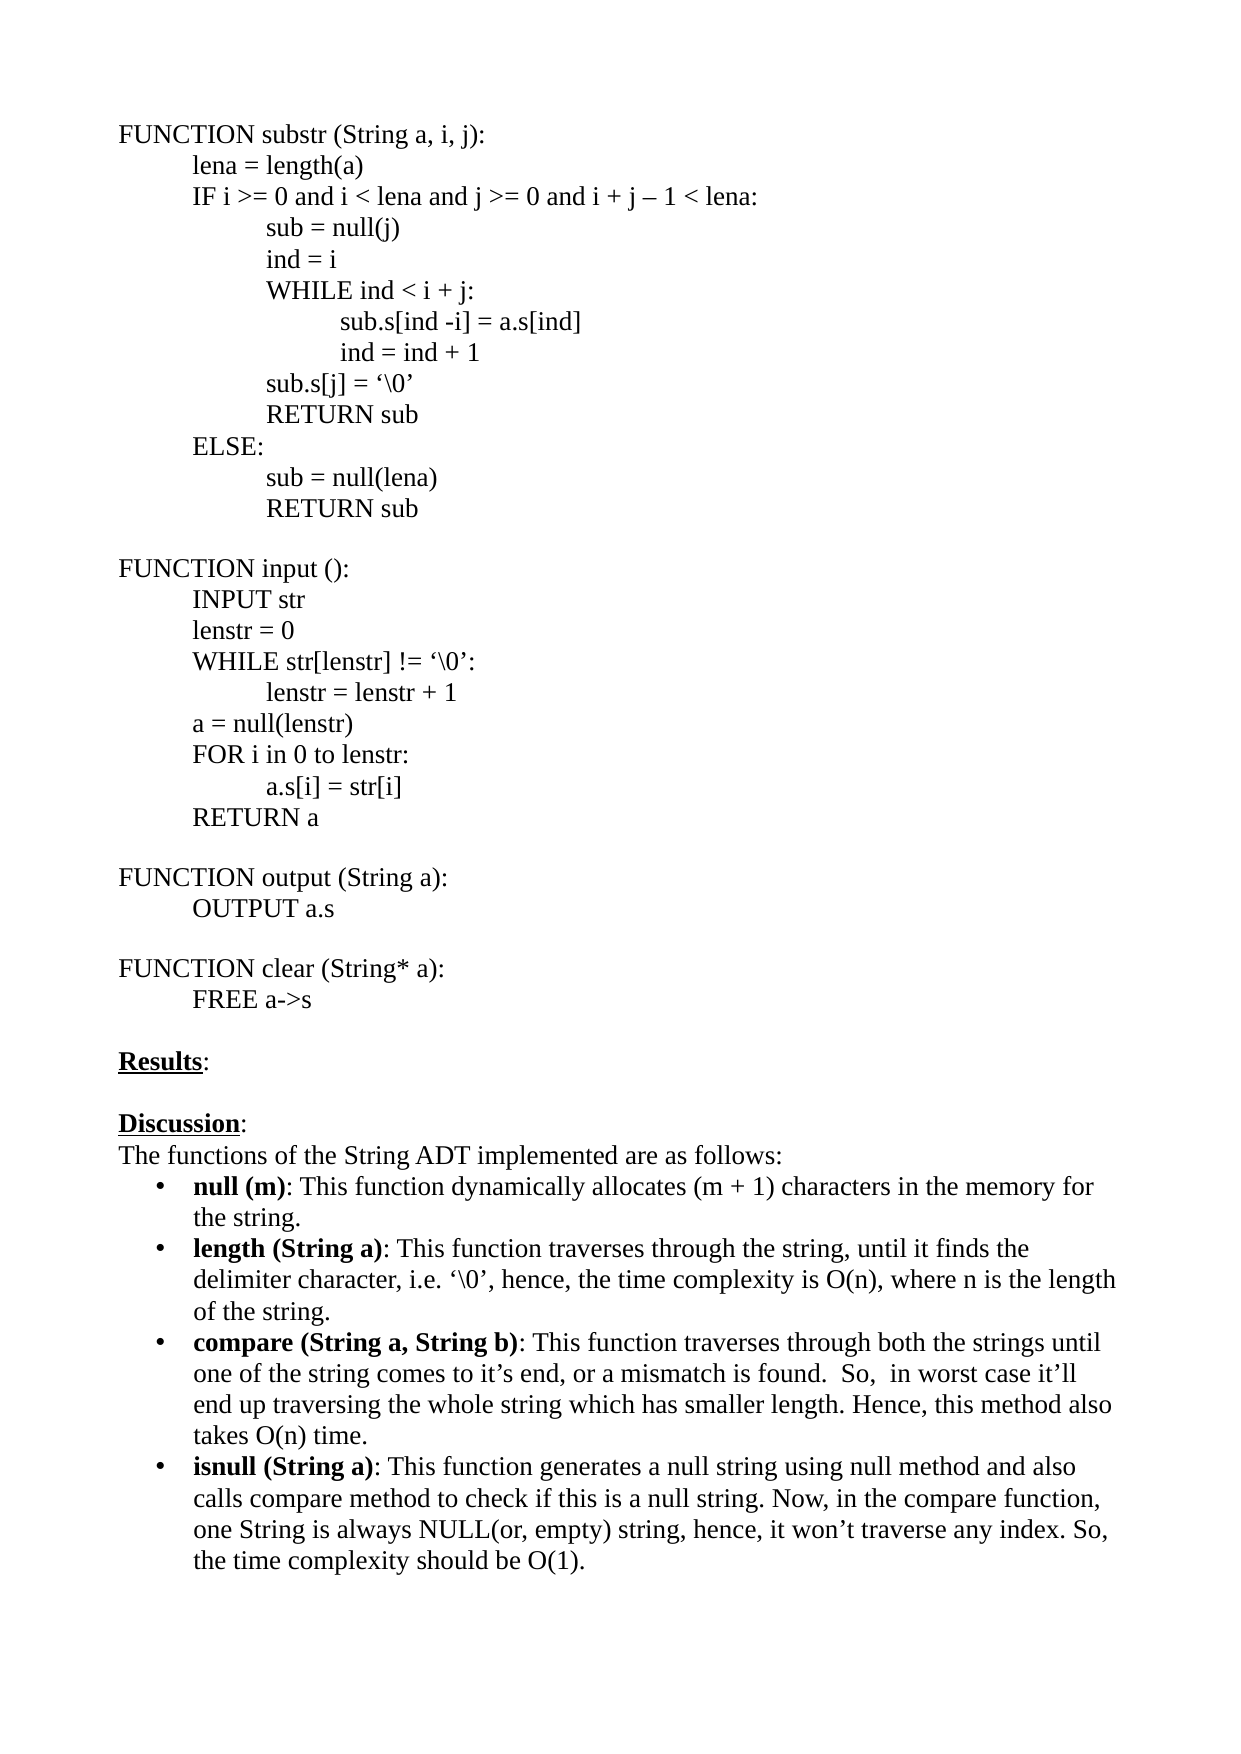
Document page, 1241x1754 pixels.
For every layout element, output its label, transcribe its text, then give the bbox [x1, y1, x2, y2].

text RETURN sub [118, 398, 1122, 429]
text lenstr = lenstr + 1 [118, 676, 1122, 707]
text sub.s[j] = ‘\0’ [118, 367, 1122, 398]
text RETURN a [118, 801, 1122, 832]
text FOR i in 0 to lenstr: [118, 739, 1122, 770]
text OUTPUT a.s [118, 892, 1122, 923]
list compare (String a, String b): This function traverses through both the strings until one of the string comes to it’s end, or a mismatch is found. So, in worst case it’ll end up traversing the whole string which has smaller length. Hence, this method also takes O(n) time. [156, 1326, 1122, 1451]
list length (String a): This function traverses through the string, until it finds the delimiter character, i.e. ‘\0’, hence, the time complexity is O(n), where n is the length of the string. [156, 1232, 1122, 1326]
text a.s[i] = str[i] [118, 770, 1122, 801]
text ELSE: [118, 429, 1122, 461]
text Results: [118, 1045, 1122, 1076]
text ind = i [118, 243, 1122, 274]
text WHILE ind < i + j: [118, 274, 1122, 305]
text sub = null(j) [118, 212, 1122, 243]
text ind = ind + 1 [118, 336, 1122, 367]
text lena = length(a) [118, 149, 1122, 180]
text FUNCTION clear (String* a): [118, 952, 1122, 983]
text WHILE str[lenstr] != ‘\0’: [118, 645, 1122, 676]
text sub.s[ind -i] = a.s[ind] [118, 305, 1122, 336]
text Discussion: [118, 1108, 1122, 1139]
list isnull (String a): This function generates a null string using null method and also calls compare method to check if this is a null string. Now, in the compare function, one String is always NULL(or, empty) string, hence, it won’t traverse any index. So, the time complexity should be O(1). [156, 1451, 1122, 1575]
text RETURN sub [118, 492, 1122, 523]
text sub = null(lena) [118, 461, 1122, 492]
text IF i >= 0 and i < lena and j >= 0 and i + j – 1 < lena: [118, 180, 1122, 212]
text The functions of the String ADT implemented are as follows: [118, 1139, 1122, 1170]
text lenstr = 0 [118, 614, 1122, 645]
text INPUT str [118, 583, 1122, 614]
text FREE a->s [118, 983, 1122, 1014]
text a = null(lenstr) [118, 707, 1122, 739]
text FUNCTION input (): [118, 552, 1122, 583]
text FUNCTION substr (String a, i, j): [118, 118, 1122, 149]
text FUNCTION output (String a): [118, 861, 1122, 892]
list null (m): This function dynamically allocates (m + 1) characters in the memory for the string. [156, 1170, 1122, 1232]
